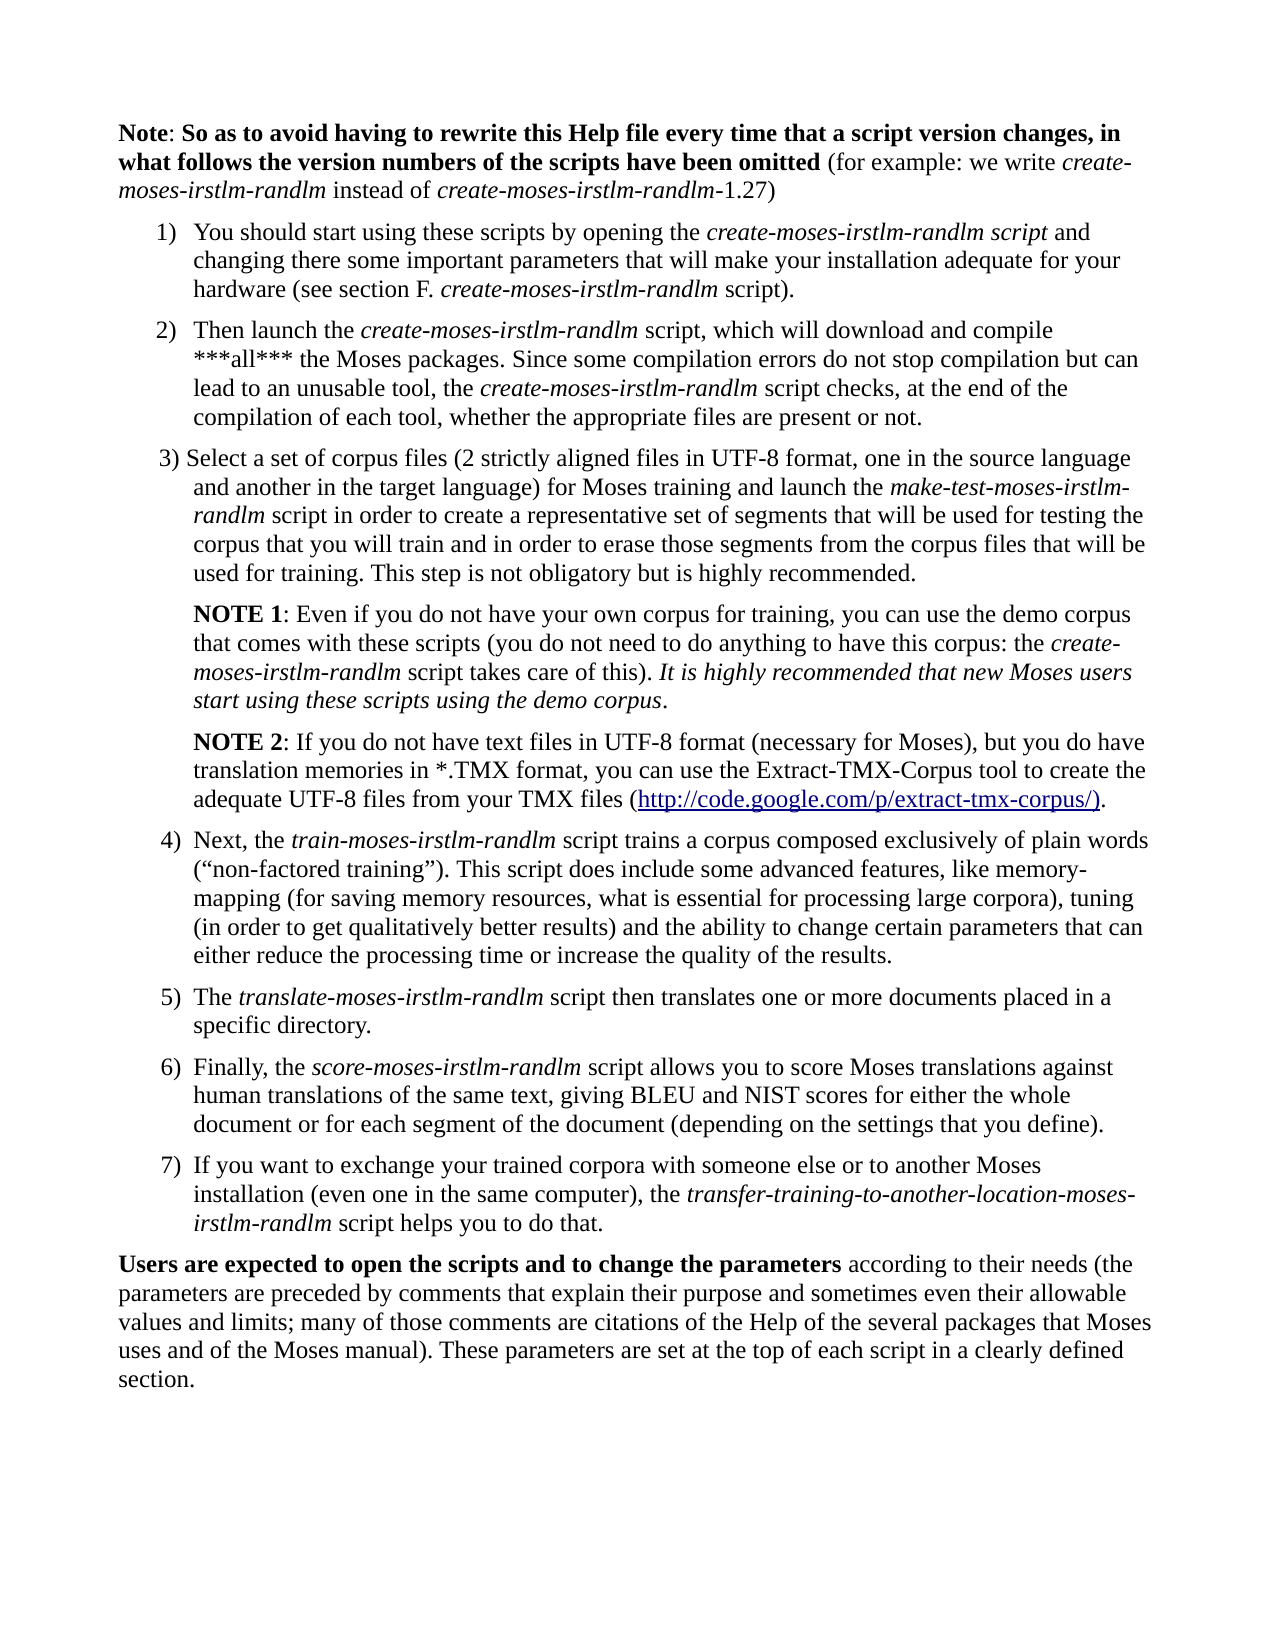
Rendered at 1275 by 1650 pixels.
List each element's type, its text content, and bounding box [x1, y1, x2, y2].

list You should start using these scripts by opening the create-moses-irstlm-randlm script and changing there some important parameters that will make your installation adequate for your hardware (see section F. create-moses-irstlm-randlm script). [156, 217, 1157, 303]
text Note: So as to avoid having to rewrite this Help file every time that a script version changes, in what follows the version numbers of the scripts have been omitted (for example: we write create-moses-irstlm-randlm instead of create-moses-irstlm-randlm-1.27) [118, 118, 1157, 204]
text NOTE 2: If you do not have text files in UTF-8 format (necessary for Moses), but you do have translation memories in *.TMX format, you can use the Extract-TMX-Corpus tool to create the adequate UTF-8 files from your TMX files (http://code.google.com/p/extract-tmx-corpus/). [193, 727, 1157, 813]
list Finally, the score-moses-irstlm-randlm script allows you to score Moses translations against human translations of the same text, giving BLEU and NIST scores for either the whole document or for each segment of the document (depending on the settings that you define). [160, 1052, 1157, 1138]
list Next, the train-moses-irstlm-randlm script trains a corpus composed exclusively of plain words (“non-factored training”). This script does include some advanced features, like memory-mapping (for saving memory resources, what is essential for processing large corpora), tuning (in order to get qualitatively better results) and the ability to change certain parameters that can either reduce the processing time or increase the quality of the results. [160, 826, 1157, 969]
list The translate-moses-irstlm-randlm script then translates one or more documents placed in a specific directory. [160, 982, 1157, 1039]
text Users are expected to open the scripts and to change the parameters according to their needs (the parameters are preceded by comments that explain their purpose and sometimes even their allowable values and limits; many of those comments are citations of the Help of the several packages that Moses uses and of the Moses manual). These parameters are set at the top of each script in a clearly defined section. [118, 1249, 1157, 1393]
text 3) Select a set of corpus files (2 strictly aligned files in UTF-8 format, one in the source language and another in the target language) for Moses training and launch the make-test-moses-irstlm-randlm script in order to create a representative set of segments that will be used for testing the corpus that you will train and in order to erase those segments from the corpus files that will be used for training. This step is not obligatory but is highly recommended. [159, 443, 1157, 587]
list Then launch the create-moses-irstlm-randlm script, which will download and compile ***all*** the Moses packages. Since some compilation errors do not stop compilation but can lead to an unusable tool, the create-moses-irstlm-randlm script checks, at the end of the compilation of each tool, whether the appropriate files are present or not. [156, 316, 1157, 431]
text NOTE 1: Even if you do not have your own corpus for training, you can use the demo corpus that comes with these scripts (you do not need to do anything to have this corpus: the create-moses-irstlm-randlm script takes care of this). It is highly recommended that new Moses users start using these scripts using the demo corpus. [193, 599, 1157, 714]
list If you want to exchange your trained corpora with someone else or to another Moses installation (even one in the same computer), the transfer-training-to-another-location-moses-irstlm-randlm script helps you to do that. [160, 1151, 1157, 1237]
